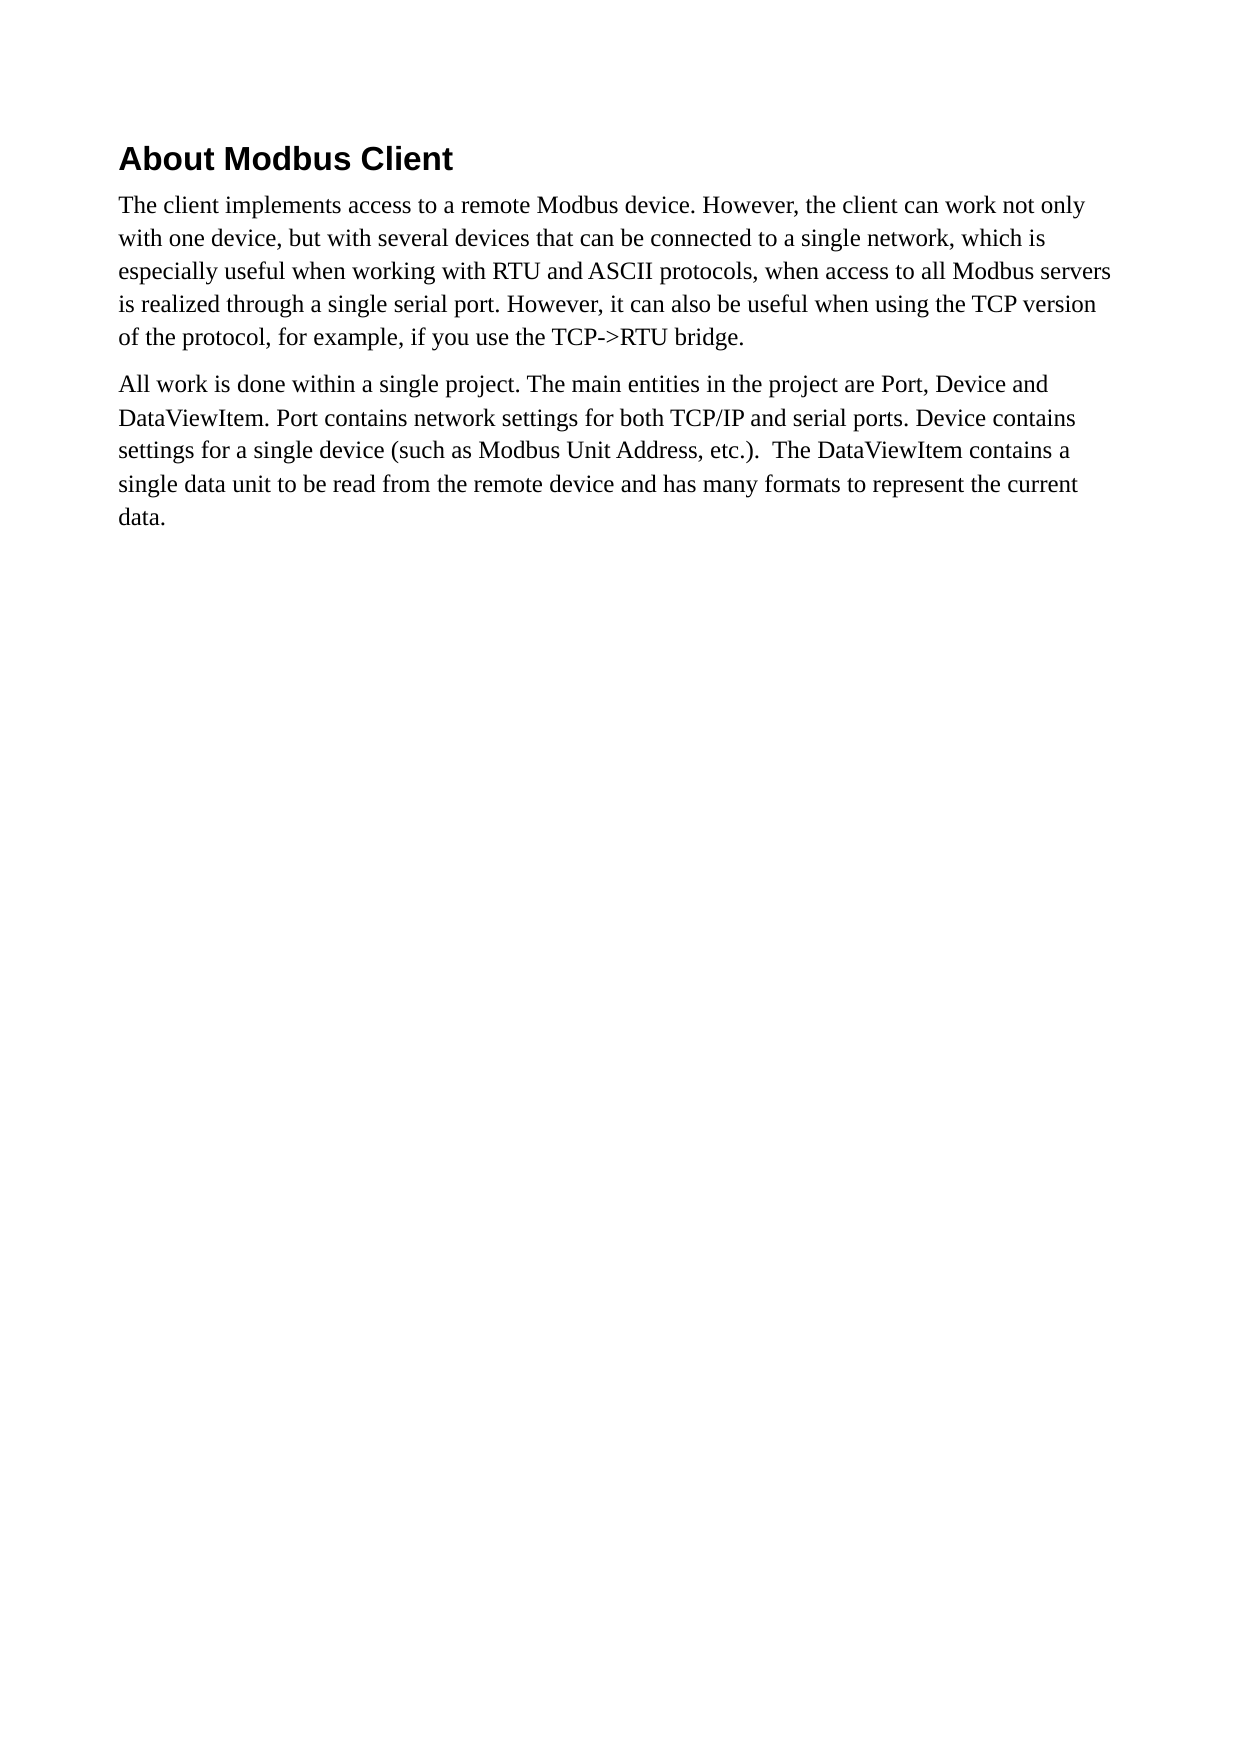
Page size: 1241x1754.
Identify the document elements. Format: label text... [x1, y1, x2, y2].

text All work is done within a single project. The main entities in the project are Port, Device and DataViewItem. Port contains network settings for both TCP/IP and serial ports. Device contains settings for a single device (such as Modbus Unit Address, etc.). The DataViewItem contains a single data unit to be read from the remote device and has many formats to represent the current data. [118, 369, 1122, 530]
text The client implements access to a remote Modbus device. However, the client can work not only with one device, but with several devices that can be connected to a single network, which is especially useful when working with RTU and ASCII protocols, when access to all Modbus servers is realized through a single serial port. However, it can also be useful when using the TCP version of the protocol, for example, if you use the TCP->RTU bridge. [118, 190, 1122, 351]
subtitle About Modbus Client [118, 139, 1122, 177]
